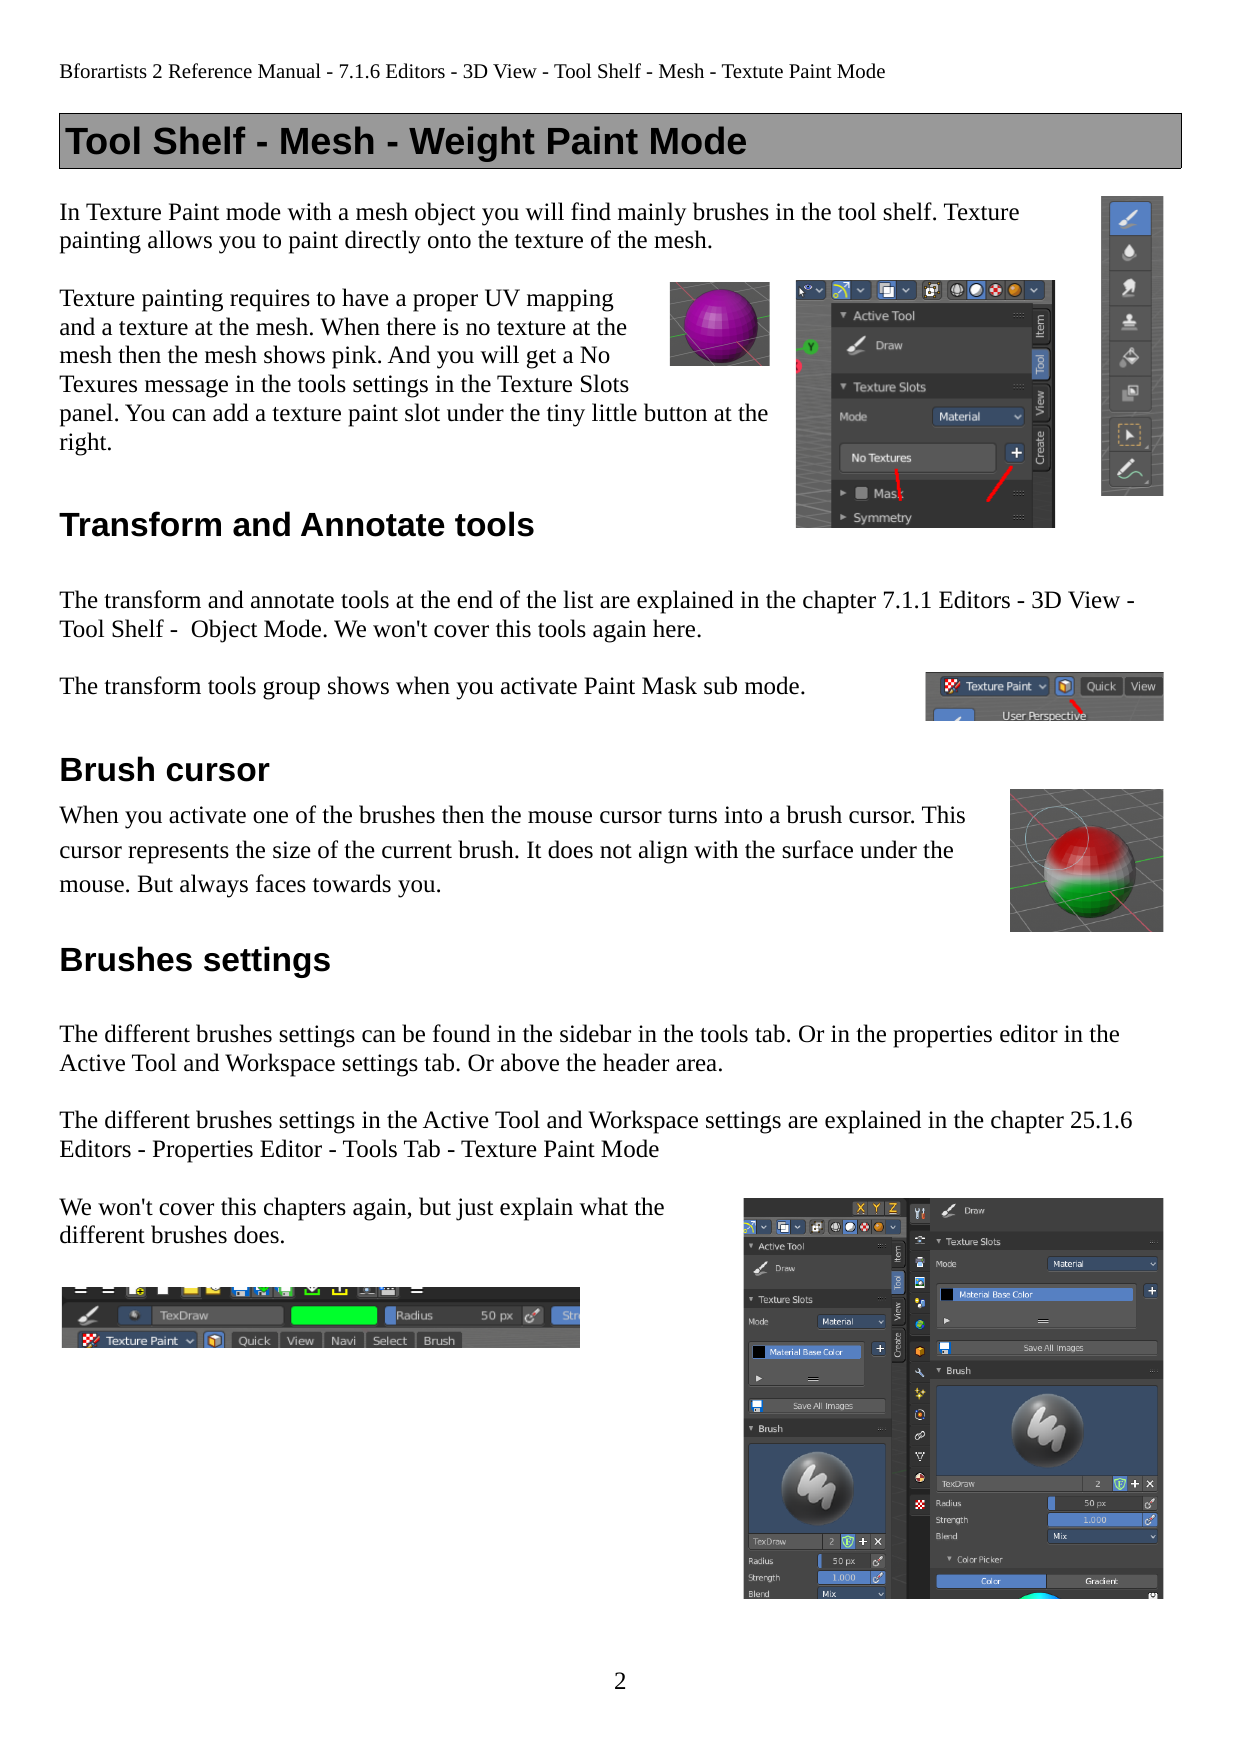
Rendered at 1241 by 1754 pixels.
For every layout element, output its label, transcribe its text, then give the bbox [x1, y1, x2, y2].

picture [743, 1198, 1164, 1599]
subtitle Transform and Annotate tools [59, 505, 1181, 544]
subtitle Brushes settings [59, 939, 1181, 978]
text Texture painting requires to have a proper UV mapping and a texture at the mesh. When there is no texture at the mesh then the mesh shows pink. And you will get a No Texures message in the tools settings in the Texture Slots panel. You can add a texture paint slot under the tiny little button at the right. [59, 283, 795, 455]
picture [795, 280, 1055, 528]
text The transform tools group shows when you activate Paint Mask sub mode. [59, 642, 1181, 700]
picture [669, 282, 770, 366]
text [1055, 283, 1101, 455]
picture [61, 1287, 580, 1348]
picture [1101, 196, 1164, 496]
text The different brushes settings can be found in the sidebar in the tools tab. Or in the properties editor in the Active Tool and Workspace settings tab. Or above the header area. [59, 1019, 1181, 1077]
picture [1010, 789, 1164, 932]
text In Texture Paint mode with a mesh object you will find mainly brushes in the tool shelf. Texture painting allows you to paint directly onto the texture of the mesh. [59, 197, 1101, 254]
text The different brushes settings in the Active Tool and Workspace settings are explained in the chapter 25.1.6 Editors - Properties Editor - Tools Tab - Texture Paint Mode [59, 1106, 1181, 1163]
table_header Tool Shelf - Mesh - Weight Paint Mode [60, 114, 1181, 168]
picture [925, 672, 1164, 721]
text We won't cover this chapters again, but just explain what the different brushes does. [59, 1192, 1181, 1249]
text The transform and annotate tools at the end of the list are explained in the chapter 7.1.1 Editors - 3D View - Tool Shelf - Object Mode. We won't cover this tools again here. [59, 585, 1181, 642]
text When you activate one of the brushes then the mouse cursor turns into a brush cursor. This cursor represents the size of the current brush. It does not align with the surface under the mouse. But always faces towards you. [59, 801, 1010, 898]
subtitle Brush cursor [59, 749, 1181, 788]
